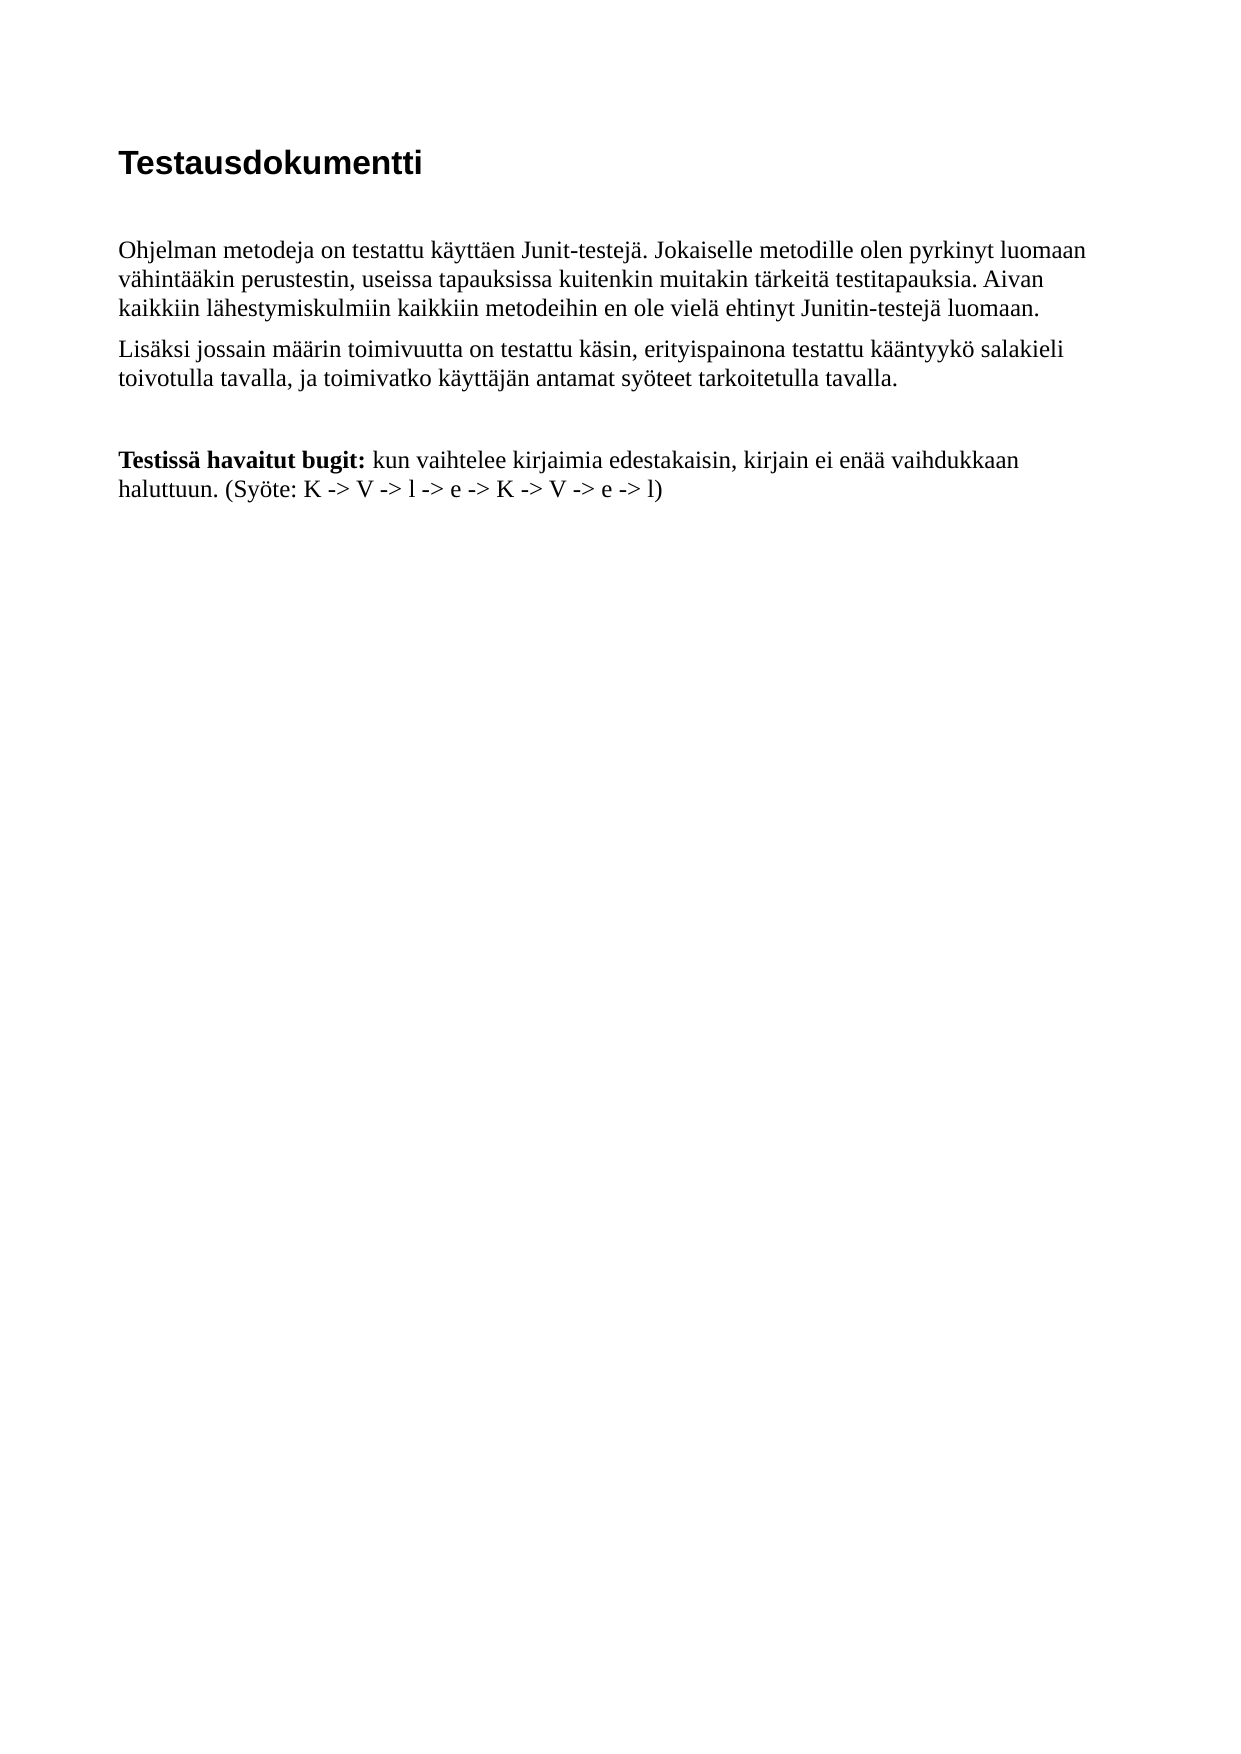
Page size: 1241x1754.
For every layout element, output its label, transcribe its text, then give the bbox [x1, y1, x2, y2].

text Ohjelman metodeja on testattu käyttäen Junit-testejä. Jokaiselle metodille olen pyrkinyt luomaan vähintääkin perustestin, useissa tapauksissa kuitenkin muitakin tärkeitä testitapauksia. Aivan kaikkiin lähestymiskulmiin kaikkiin metodeihin en ole vielä ehtinyt Junitin-testejä luomaan. [118, 236, 1122, 322]
text Lisäksi jossain määrin toimivuutta on testattu käsin, erityispainona testattu kääntyykö salakieli toivotulla tavalla, ja toimivatko käyttäjän antamat syöteet tarkoitetulla tavalla. [118, 334, 1122, 392]
subtitle Testausdokumentti [118, 143, 1122, 182]
text Testissä havaitut bugit: kun vaihtelee kirjaimia edestakaisin, kirjain ei enää vaihdukkaan haluttuun. (Syöte: K -> V -> l -> e -> K -> V -> e -> l) [118, 446, 1122, 503]
